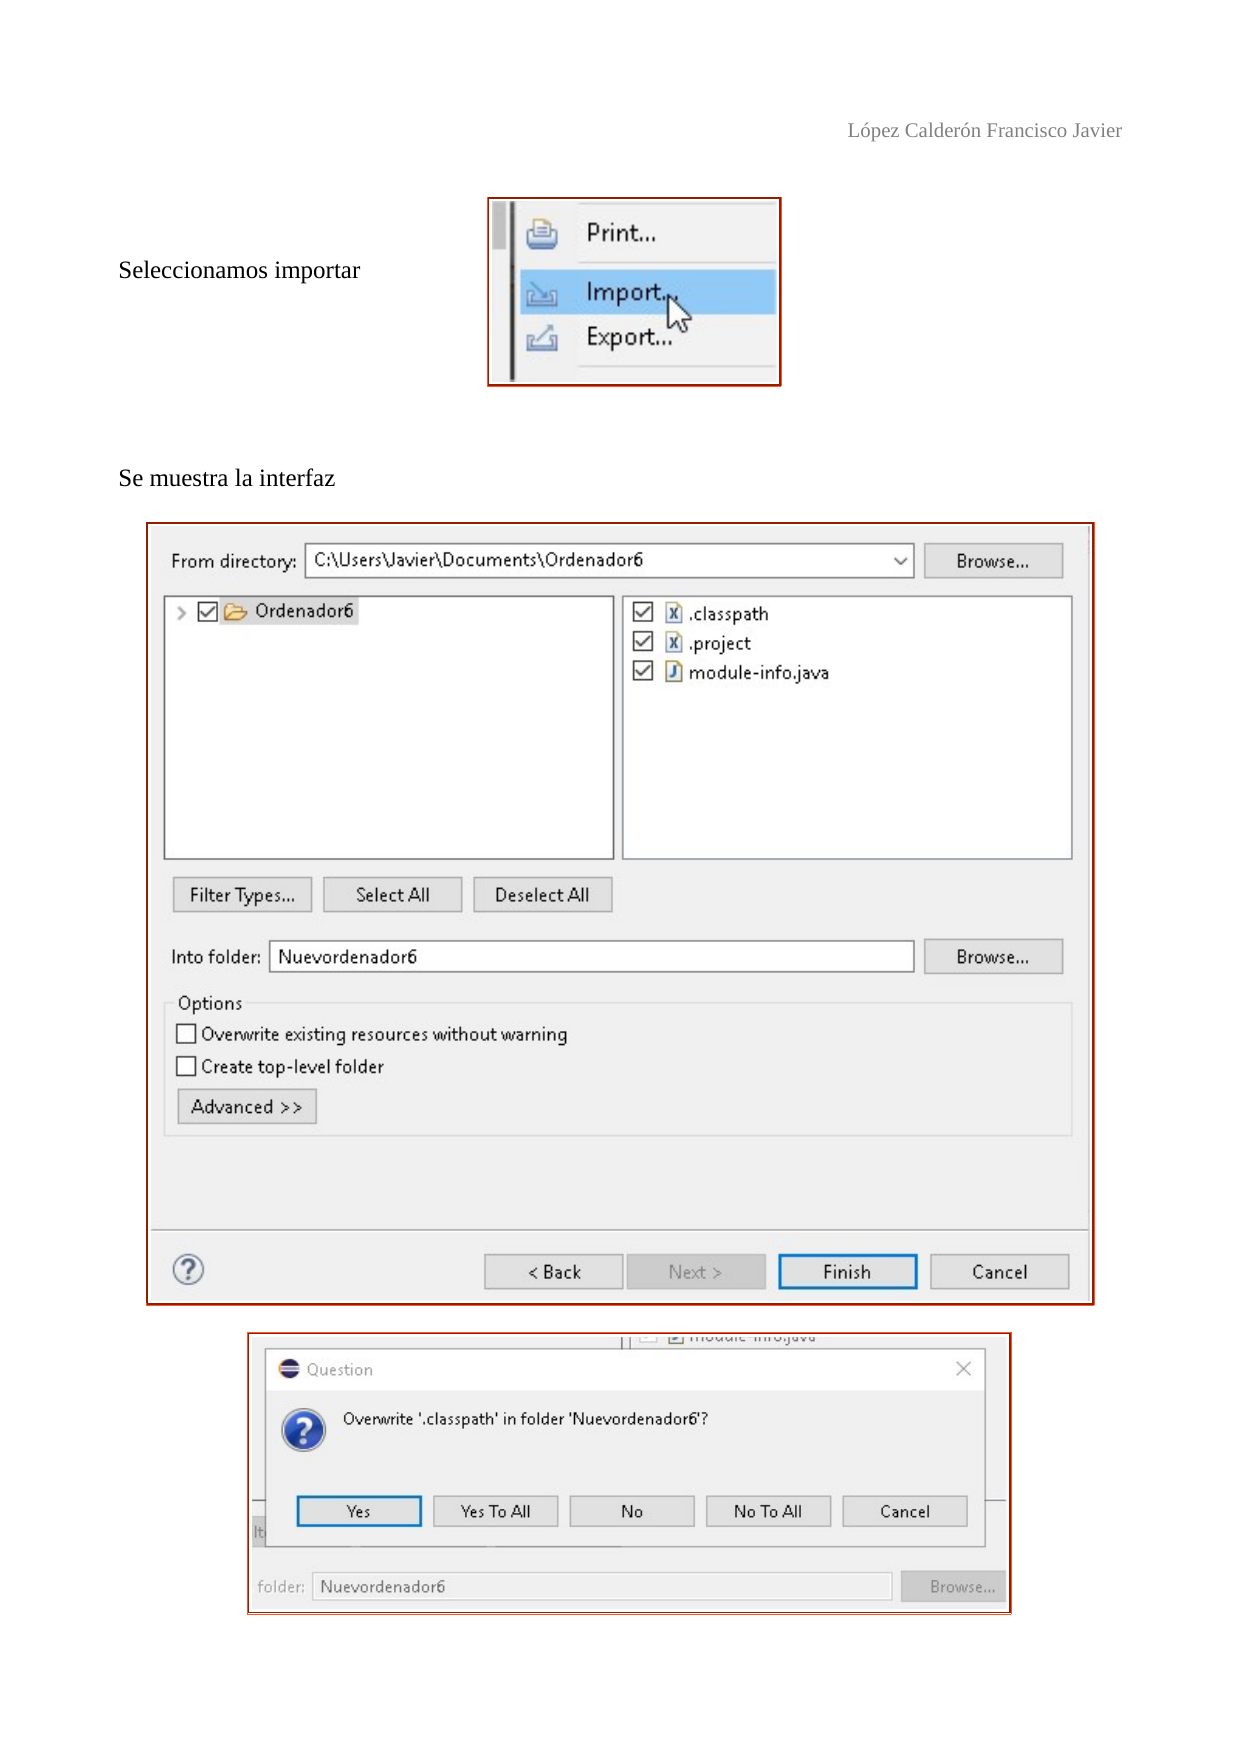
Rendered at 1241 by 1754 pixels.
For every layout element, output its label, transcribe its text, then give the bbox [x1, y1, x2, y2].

picture [150, 526, 1090, 1301]
text [782, 255, 1122, 284]
picture [492, 201, 777, 382]
picture [252, 1337, 1007, 1609]
text Seleccionamos importar [118, 255, 487, 284]
text Se muestra la interfaz [118, 463, 1122, 492]
